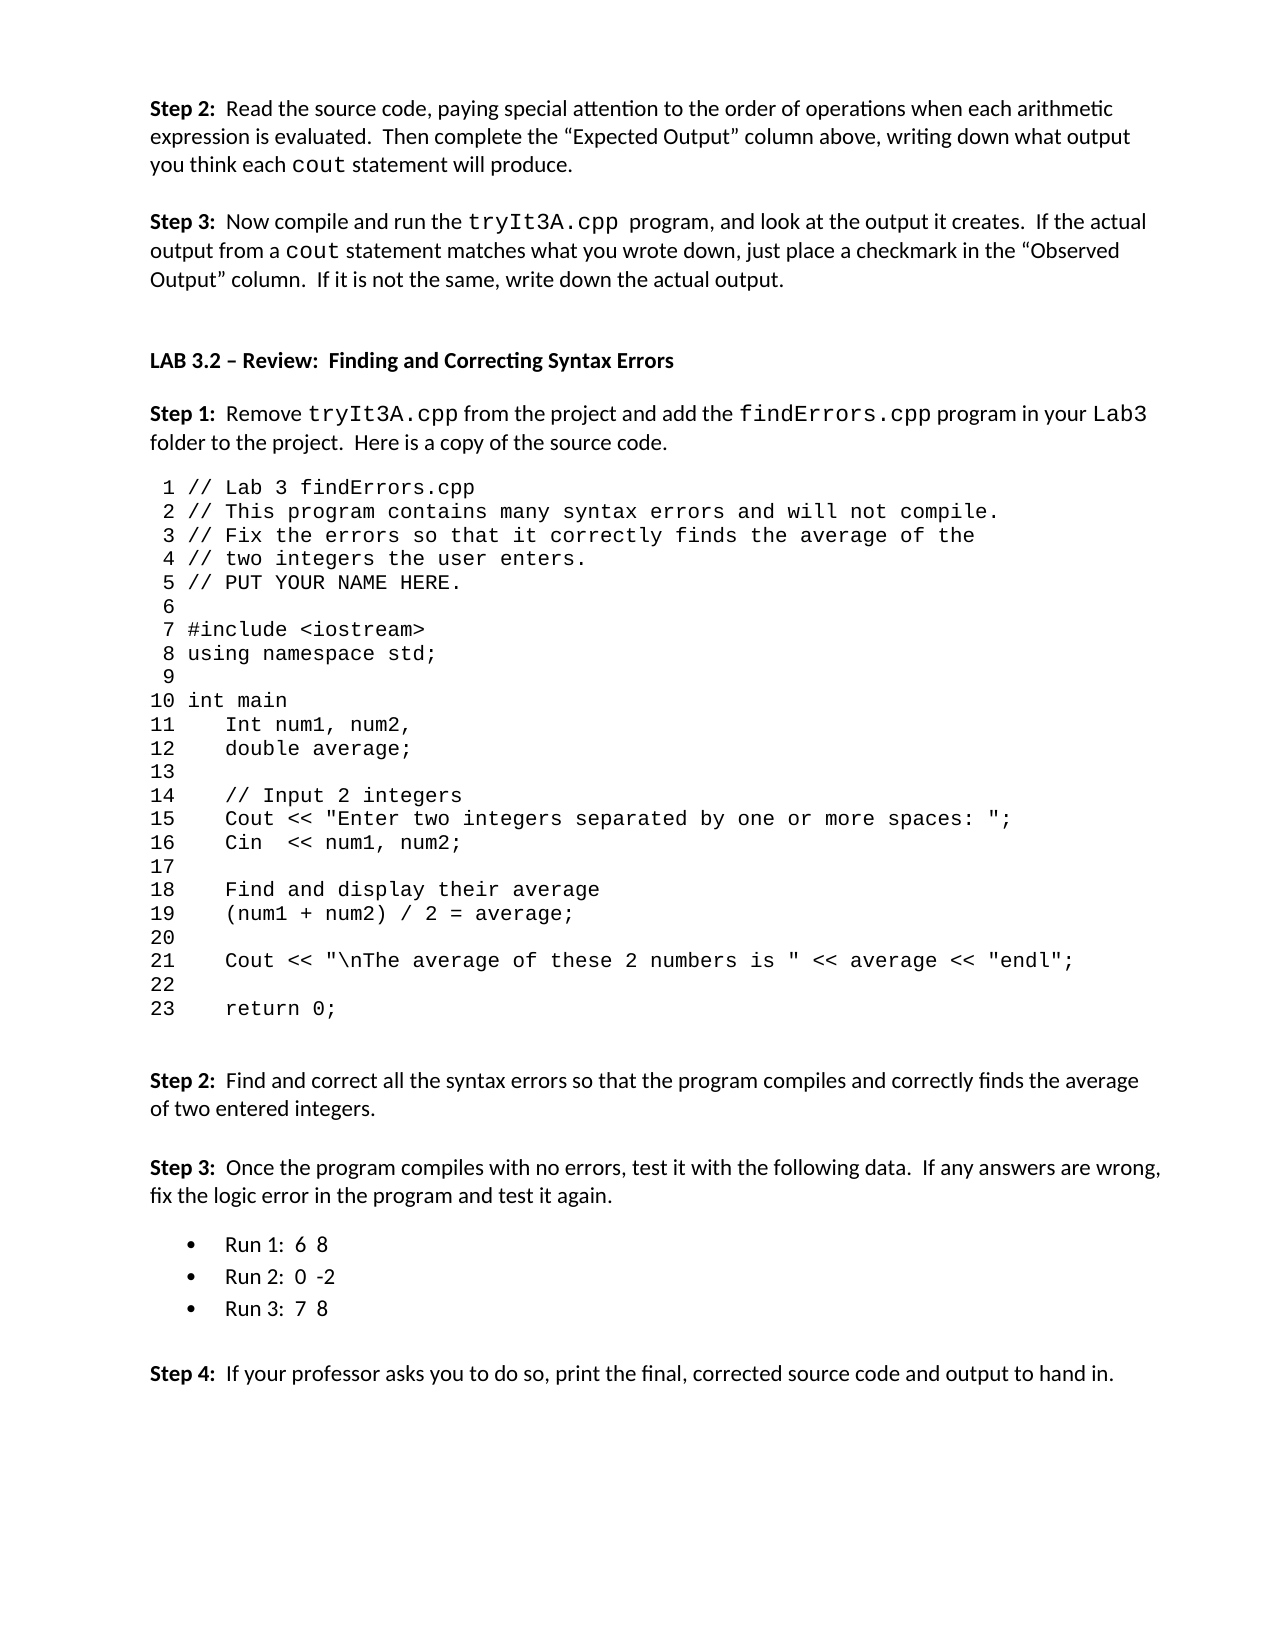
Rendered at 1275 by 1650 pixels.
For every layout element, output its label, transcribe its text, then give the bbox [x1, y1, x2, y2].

text Step 2: Read the source code, paying special attention to the order of operations when each arithmetic expression is evaluated. Then complete the “Expected Output” column above, writing down what output you think each cout statement will produce. [150, 94, 1162, 179]
text 20 21 Cout << "\nThe average of these 2 numbers is " << average << "endl"; 22 23 return 0; [150, 927, 1162, 1045]
list Run 2: 0 -2 [187, 1262, 1162, 1290]
text Step 2: Find and correct all the syntax errors so that the program compiles and correctly finds the average of two entered integers. [150, 1066, 1162, 1122]
list Run 1: 6 8 [187, 1230, 1162, 1258]
text Step 3: Once the program compiles with no errors, test it with the following data. If any answers are wrong, fix the logic error in the program and test it again. [150, 1153, 1162, 1209]
text 1 // Lab 3 findErrors.cpp 2 // This program contains many syntax errors and will not compile. 3 // Fix the errors so that it correctly finds the average of the 4 // two integers the user enters. 5 // PUT YOUR NAME HERE. 6 7 #include <iostream> 8 using namespace std; 9 10 int main 11 Int num1, num2, 12 double average; 13 14 // Input 2 integers 15 Cout << "Enter two integers separated by one or more spaces: "; 16 Cin << num1, num2; 17 18 Find and display their average 19 (num1 + num2) / 2 = average; [150, 477, 1162, 927]
text LAB 3.2 – Review: Finding and Correcting Syntax Errors [150, 346, 1162, 374]
text Step 4: If your professor asks you to do so, print the final, corrected source code and output to hand in. [150, 1359, 1162, 1387]
text Step 1: Remove tryIt3A.cpp from the project and add the findErrors.cpp program in your Lab3 folder to the project. Here is a copy of the source code. [150, 399, 1162, 457]
text Step 3: Now compile and run the tryIt3A.cpp program, and look at the output it creates. If the actual output from a cout statement matches what you wrote down, just place a checkmark in the “Observed Output” column. If it is not the same, write down the actual output. [150, 207, 1162, 293]
list Run 3: 7 8 [187, 1294, 1162, 1322]
